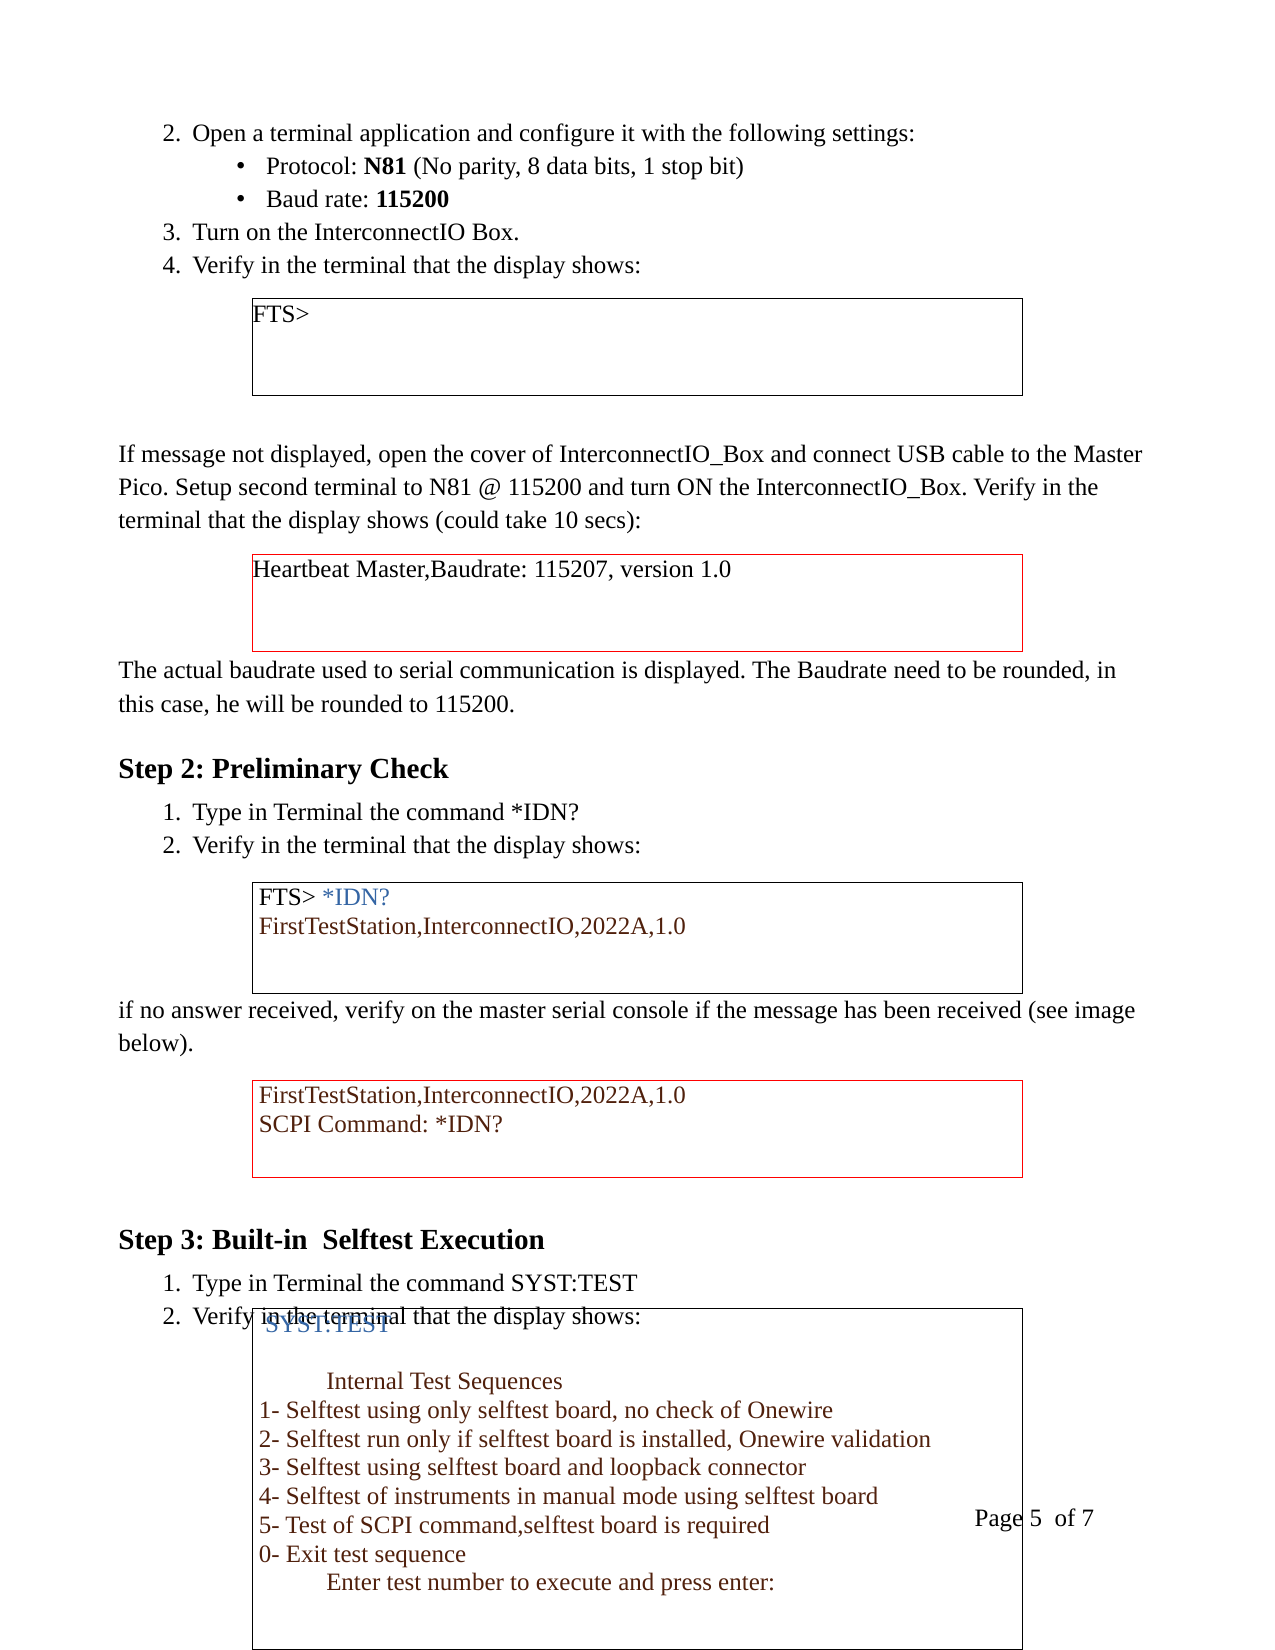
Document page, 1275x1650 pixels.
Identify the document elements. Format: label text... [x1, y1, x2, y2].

list Verify in the terminal that the display shows: [162, 250, 1157, 279]
list Type in Terminal the command SYST:TEST [162, 1268, 1157, 1297]
list Verify in the terminal that the display shows: [162, 830, 1157, 859]
list Baud rate: 115200 [236, 184, 1157, 213]
list Verify in the terminal that the display shows: [162, 1301, 1157, 1330]
subtitle Step 3: Built-in Selftest Execution [118, 1222, 1157, 1256]
list Open a terminal application and configure it with the following settings: [162, 118, 1157, 147]
list Protocol: N81 (No parity, 8 data bits, 1 stop bit) [236, 151, 1157, 180]
text If message not displayed, open the cover of InterconnectIO_Box and connect USB cable to the Master Pico. Setup second terminal to N81 @ 115200 and turn ON the InterconnectIO_Box. Verify in the terminal that the display shows (could take 10 secs): [118, 439, 1157, 534]
list Type in Terminal the command *IDN? [162, 797, 1157, 826]
subtitle Step 2: Preliminary Check [118, 751, 1157, 784]
list Turn on the InterconnectIO Box. [162, 217, 1157, 246]
text The actual baudrate used to serial communication is displayed. The Baudrate need to be rounded, in this case, he will be rounded to 115200. [118, 553, 1157, 717]
text if no answer received, verify on the master serial console if the message has been received (see image below). [118, 995, 1157, 1057]
